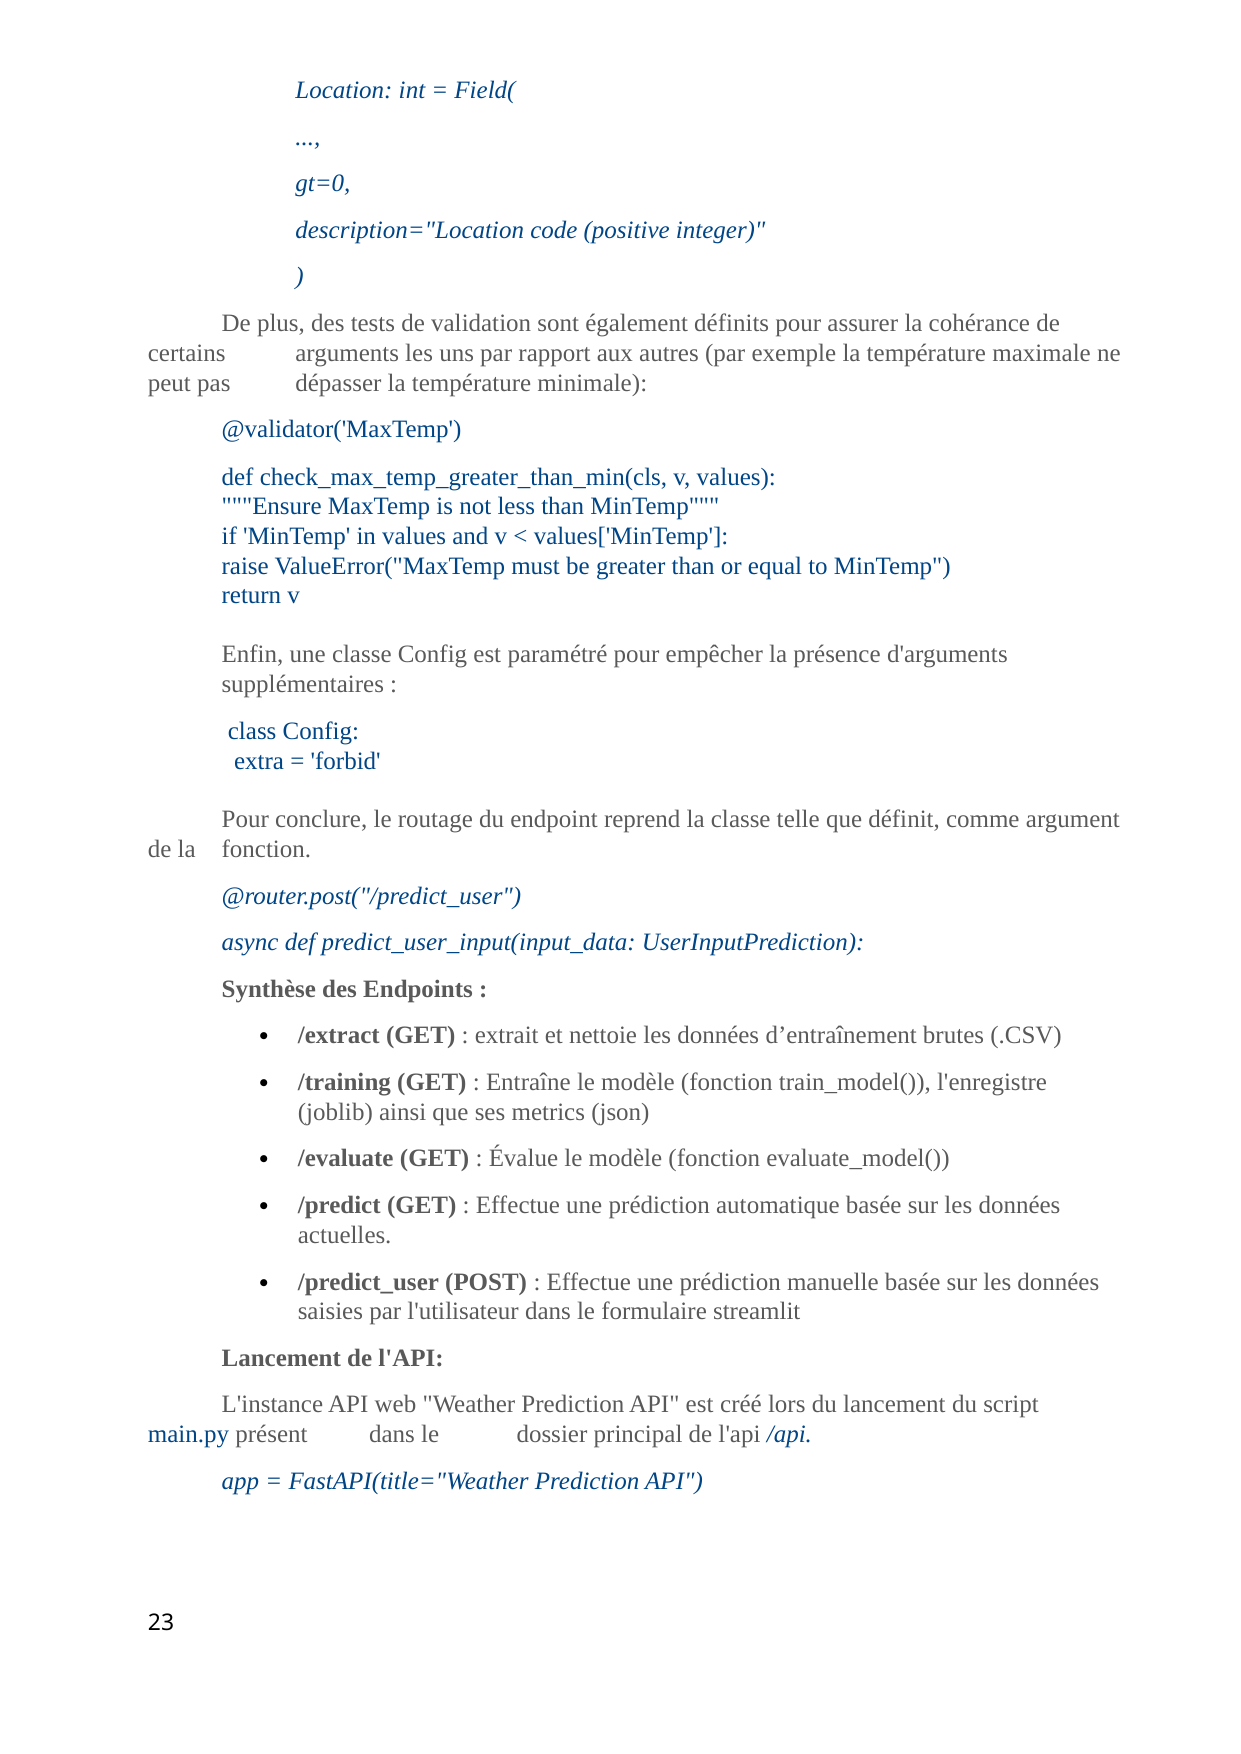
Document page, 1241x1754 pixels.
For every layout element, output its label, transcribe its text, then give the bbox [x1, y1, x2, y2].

text app = FastAPI(title="Weather Prediction API") [148, 1466, 1122, 1495]
list /predict_user (POST) : Effectue une prédiction manuelle basée sur les données saisies par l'utilisateur dans le formulaire streamlit [260, 1267, 1122, 1325]
text ) [148, 261, 1122, 290]
text def check_max_temp_greater_than_min(cls, v, values): [148, 461, 1122, 490]
list /evaluate (GET) : Évalue le modèle (fonction evaluate_model()) [260, 1143, 1122, 1172]
text Synthèse des Endpoints : [148, 974, 1122, 1003]
text extra = 'forbid' [148, 745, 1122, 775]
list /extract (GET) : extrait et nettoie les données d’entraînement brutes (.CSV) [260, 1021, 1122, 1049]
text description="Location code (positive integer)" [148, 215, 1122, 243]
text if 'MinTemp' in values and v < values['MinTemp']: [148, 520, 1122, 550]
text gt=0, [148, 168, 1122, 197]
text @validator('MaxTemp') [148, 414, 1122, 443]
list /predict (GET) : Effectue une prédiction automatique basée sur les données actuelles. [260, 1190, 1122, 1249]
text raise ValueError("MaxTemp must be greater than or equal to MinTemp") [148, 550, 1122, 579]
text Pour conclure, le routage du endpoint reprend la classe telle que définit, comme argument de la fonction. [148, 804, 1122, 863]
text return v [148, 579, 1122, 609]
text class Config: [148, 715, 1122, 745]
text Lancement de l'API: [148, 1343, 1122, 1372]
list /training (GET) : Entraîne le modèle (fonction train_model()), l'enregistre (joblib) ainsi que ses metrics (json) [260, 1067, 1122, 1126]
text @router.post("/predict_user") [148, 881, 1122, 909]
text """Ensure MaxTemp is not less than MinTemp""" [148, 490, 1122, 520]
text De plus, des tests de validation sont également définits pour assurer la cohérance de certains arguments les uns par rapport aux autres (par exemple la température maximale ne peut pas dépasser la température minimale): [148, 308, 1122, 396]
text ..., [148, 122, 1122, 150]
text Location: int = Field( [148, 75, 1122, 104]
text Enfin, une classe Config est paramétré pour empêcher la présence d'arguments supplémentaires : [148, 639, 1122, 697]
text L'instance API web "Weather Prediction API" est créé lors du lancement du script main.py présent dans le dossier principal de l'api /api. [148, 1389, 1122, 1448]
text async def predict_user_input(input_data: UserInputPrediction): [148, 927, 1122, 956]
